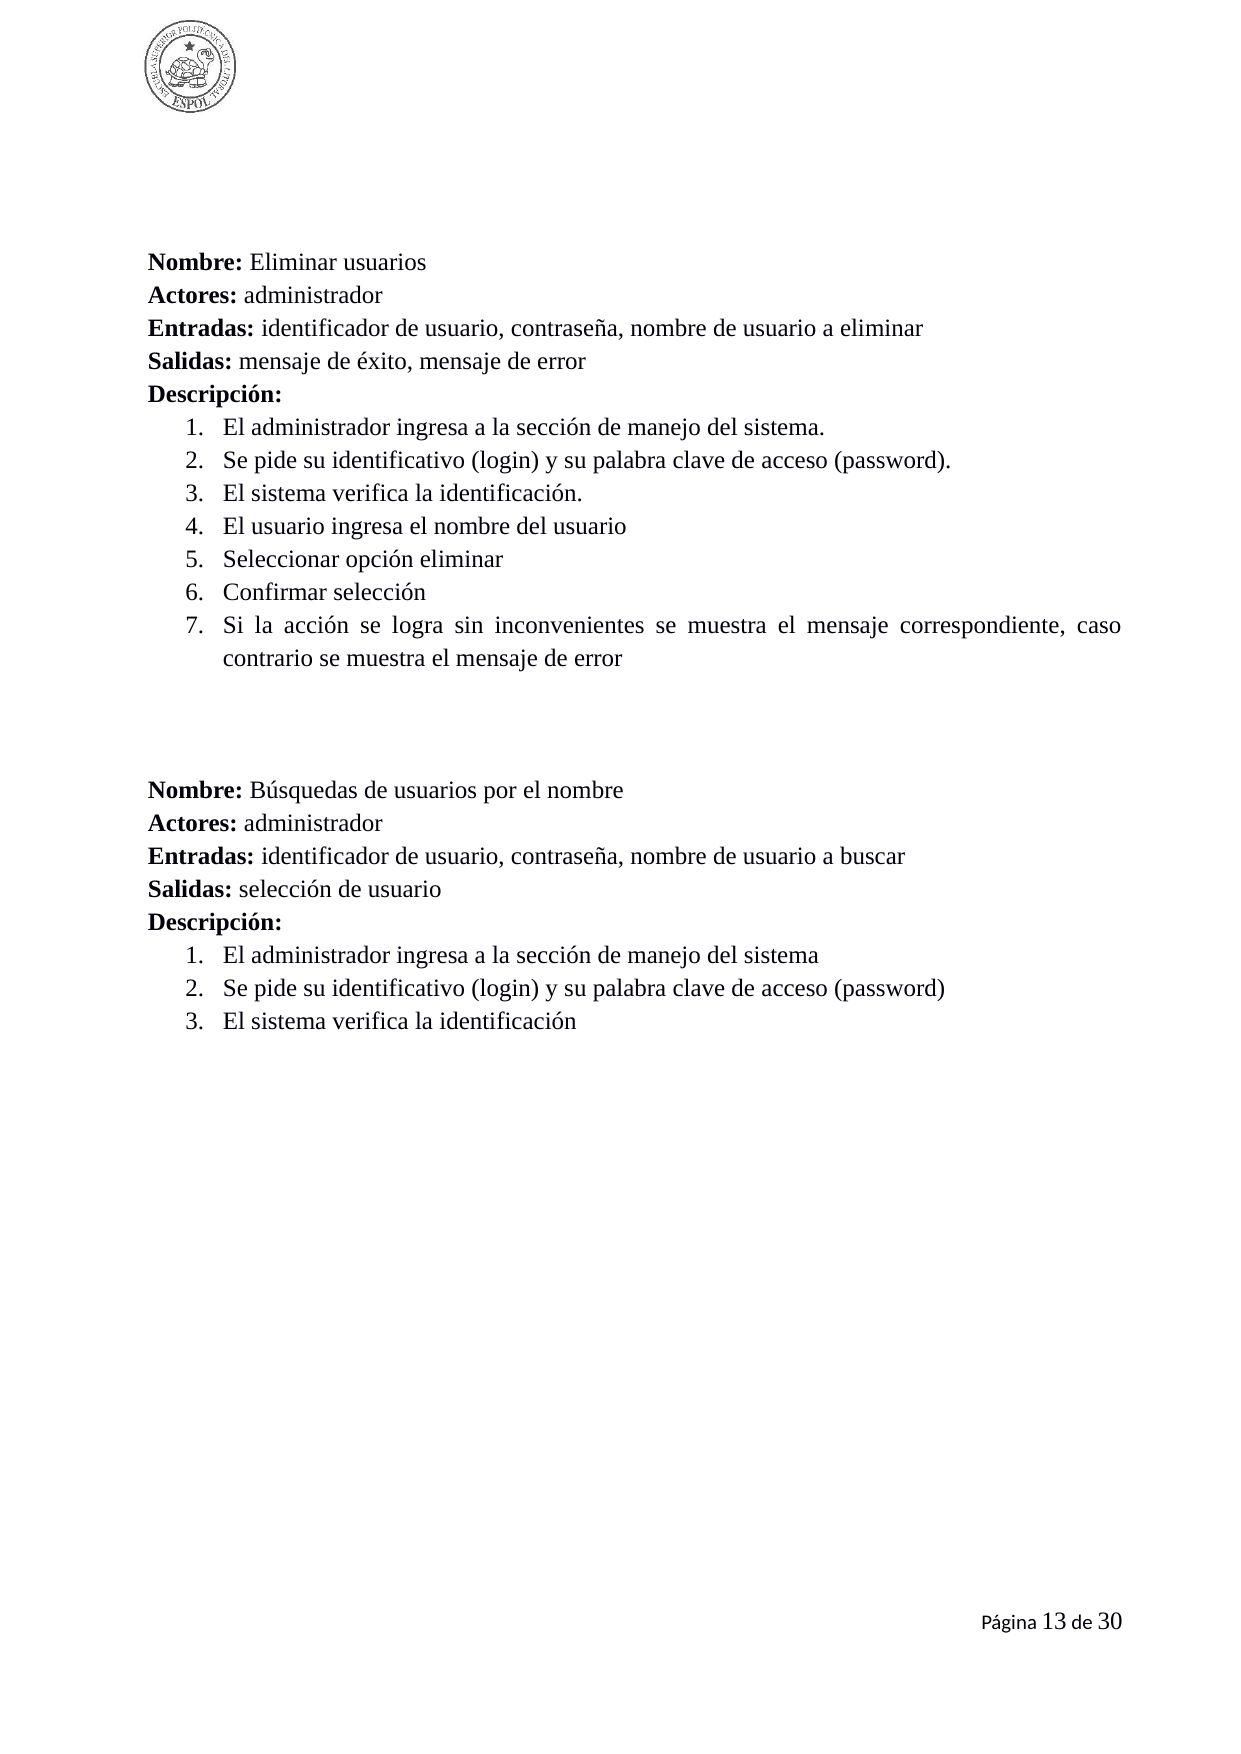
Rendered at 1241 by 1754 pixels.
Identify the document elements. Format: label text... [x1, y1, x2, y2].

list El sistema verifica la identificación [185, 1006, 1122, 1035]
picture [142, 19, 238, 114]
text Entradas: identificador de usuario, contraseña, nombre de usuario a buscar [148, 841, 1122, 870]
list El administrador ingresa a la sección de manejo del sistema. [185, 412, 1122, 441]
text Nombre: Eliminar usuarios [148, 247, 1122, 276]
text Salidas: selección de usuario [148, 874, 1122, 903]
text Actores: administrador [148, 808, 1122, 837]
list Seleccionar opción eliminar [185, 544, 1122, 573]
text Descripción: [148, 907, 1122, 936]
list El administrador ingresa a la sección de manejo del sistema [185, 940, 1122, 969]
list Confirmar selección [185, 577, 1122, 606]
text Entradas: identificador de usuario, contraseña, nombre de usuario a eliminar [148, 313, 1122, 342]
text Descripción: [148, 379, 1122, 408]
list Se pide su identificativo (login) y su palabra clave de acceso (password). [185, 445, 1122, 474]
text Salidas: mensaje de éxito, mensaje de error [148, 346, 1122, 374]
text Actores: administrador [148, 280, 1122, 308]
list Se pide su identificativo (login) y su palabra clave de acceso (password) [185, 973, 1122, 1002]
list El usuario ingresa el nombre del usuario [185, 511, 1122, 540]
text Nombre: Búsquedas de usuarios por el nombre [148, 775, 1122, 804]
list Si la acción se logra sin inconvenientes se muestra el mensaje correspondiente, caso contrario se muestra el mensaje de error [185, 610, 1122, 672]
list El sistema verifica la identificación. [185, 478, 1122, 507]
